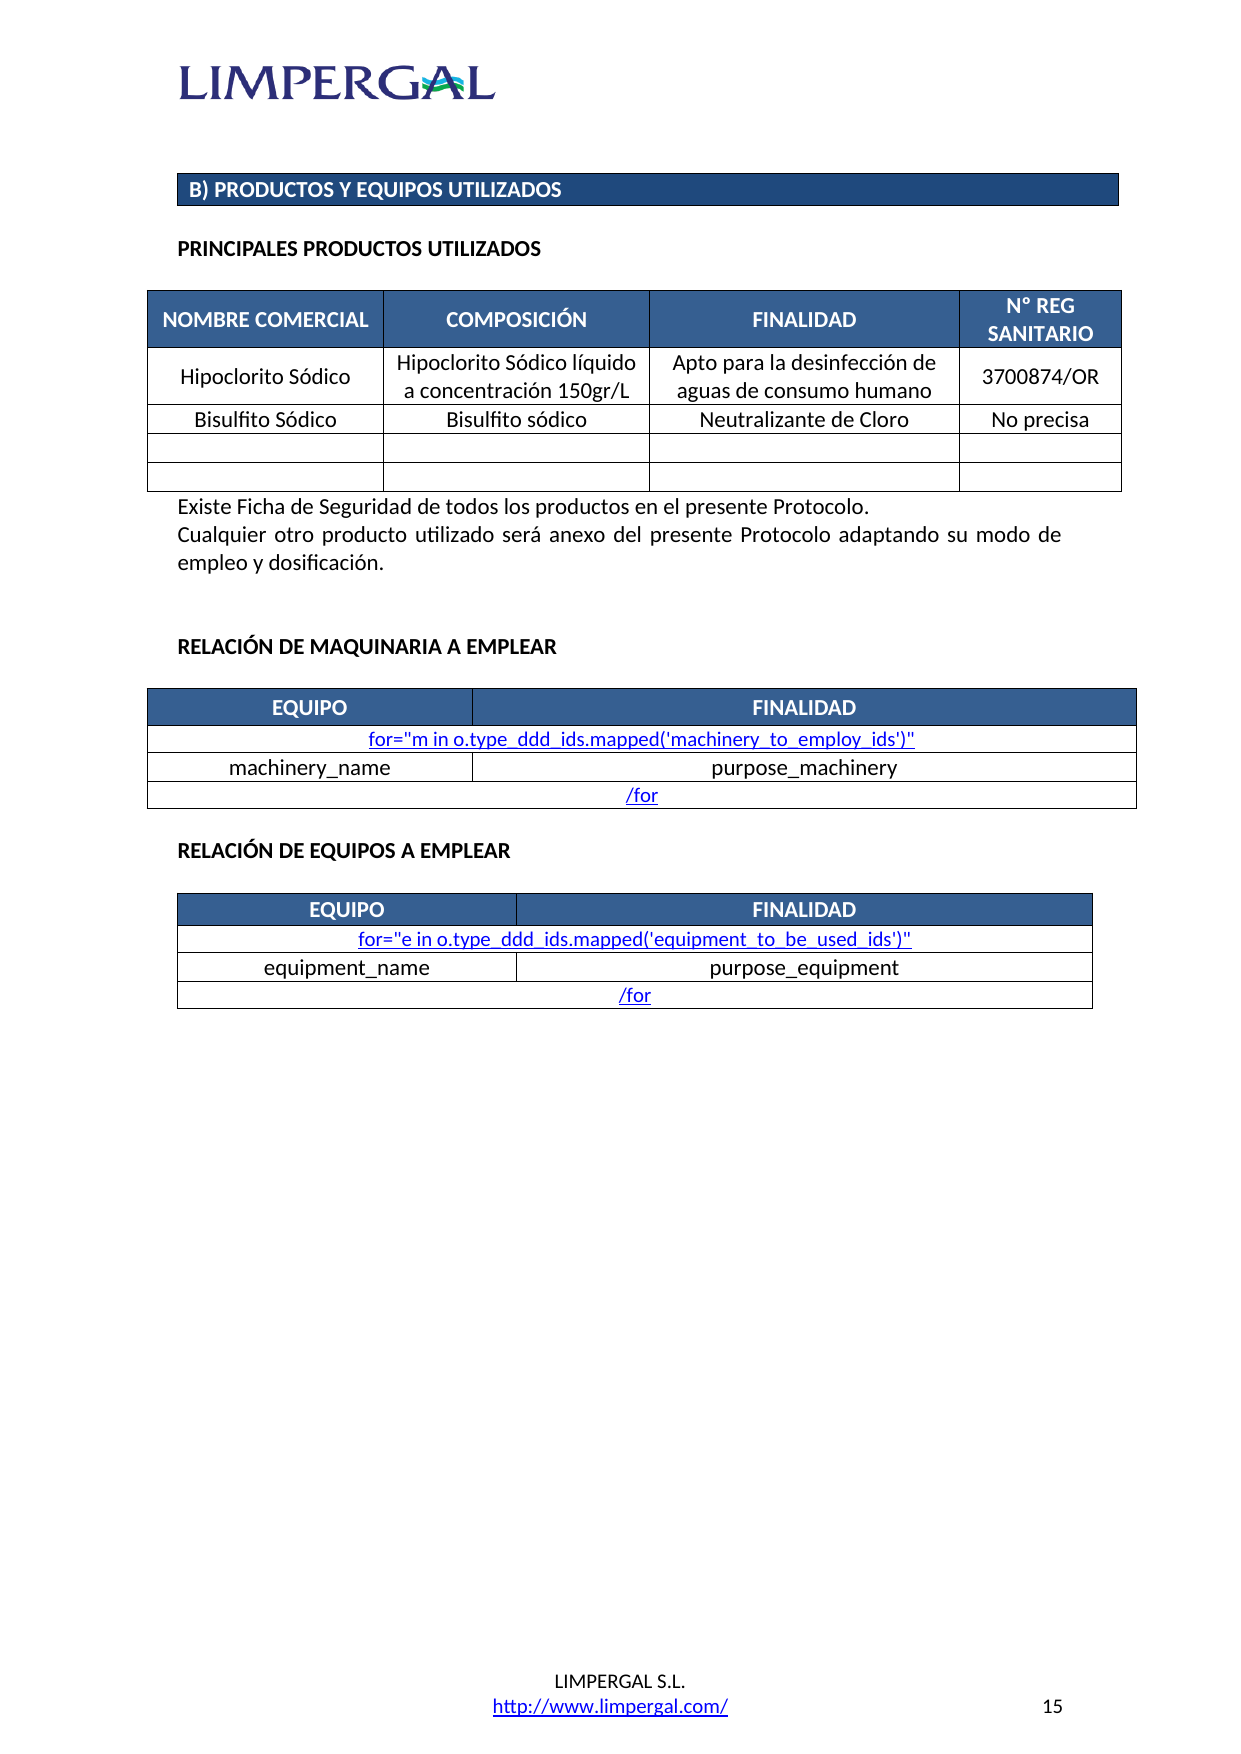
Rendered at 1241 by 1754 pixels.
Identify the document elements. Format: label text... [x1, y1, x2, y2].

subtitle RELACIÓN DE MAQUINARIA A EMPLEAR [177, 632, 1063, 660]
text Cualquier otro producto utilizado será anexo del presente Protocolo adaptando su modo de empleo y dosificación. [177, 520, 1063, 576]
table_cell [960, 463, 1121, 491]
table_cell Neutralizante de Cloro [650, 405, 959, 433]
table_cell for="m in o.type_ddd_ids.mapped('machinery_to_employ_ids')" [148, 726, 1136, 752]
table_cell Hipoclorito Sódico líquido a concentración 150gr/L [384, 348, 649, 404]
table_cell [384, 434, 649, 462]
table_header FINALIDAD [517, 894, 1092, 925]
table_header FINALIDAD [650, 291, 959, 347]
table_cell [960, 434, 1121, 462]
table_cell Hipoclorito Sódico [148, 348, 383, 404]
table_cell [384, 463, 649, 491]
table_cell Apto para la desinfección de aguas de consumo humano [650, 348, 959, 404]
table_cell /for [178, 982, 1092, 1007]
table_cell [148, 434, 383, 462]
table_cell machinery_name [148, 753, 472, 781]
table_cell [148, 463, 383, 491]
table_header NOMBRE COMERCIAL [148, 291, 383, 347]
table_header FINALIDAD [473, 689, 1136, 725]
table_cell [650, 463, 959, 491]
table_header B) PRODUCTOS Y EQUIPOS UTILIZADOS [178, 174, 1118, 205]
table_cell purpose_equipment [517, 953, 1092, 981]
table_cell for="e in o.type_ddd_ids.mapped('equipment_to_be_used_ids')" [178, 926, 1092, 952]
table_cell [650, 434, 959, 462]
table_header Nº REG SANITARIO [960, 291, 1121, 347]
subtitle PRINCIPALES PRODUCTOS UTILIZADOS [177, 234, 1063, 262]
table_header EQUIPO [148, 689, 472, 725]
table_header COMPOSICIÓN [384, 291, 649, 347]
table_cell Bisulfito Sódico [148, 405, 383, 433]
text Existe Ficha de Seguridad de todos los productos en el presente Protocolo. [177, 492, 1063, 520]
table_cell 3700874/OR [960, 348, 1121, 404]
table_header EQUIPO [178, 894, 516, 925]
table_cell equipment_name [178, 953, 516, 981]
table_cell No precisa [960, 405, 1121, 433]
table_cell purpose_machinery [473, 753, 1136, 781]
table_cell Bisulfito sódico [384, 405, 649, 433]
table_cell /for [148, 782, 1136, 807]
picture [177, 44, 498, 103]
subtitle RELACIÓN DE EQUIPOS A EMPLEAR [177, 836, 1063, 864]
